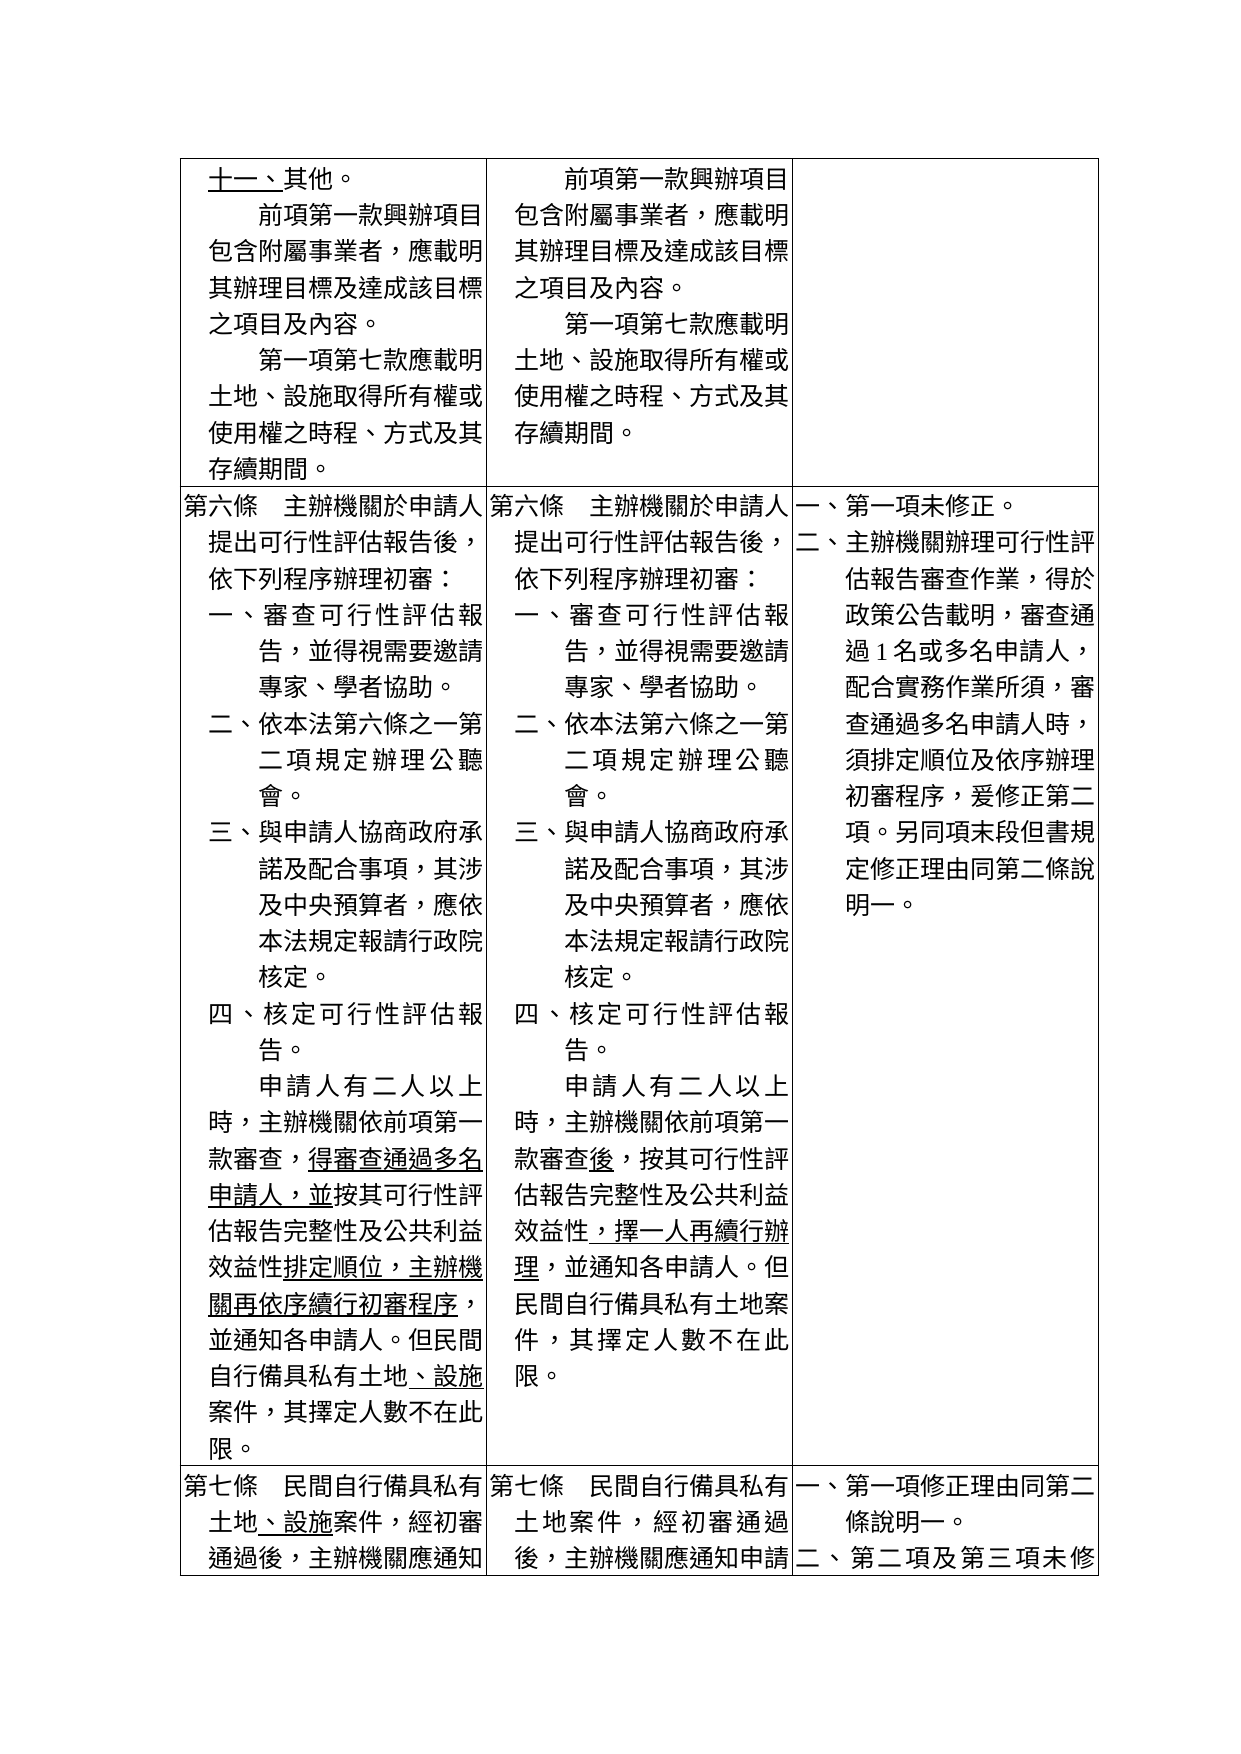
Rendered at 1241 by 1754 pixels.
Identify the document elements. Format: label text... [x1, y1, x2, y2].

table_cell 一、第一項修正理由同第二條說明一。 二、第二項及第三項未修 [793, 1466, 1098, 1575]
table_cell 第六條 主辦機關於申請人提出可行性評估報告後，依下列程序辦理初審： 一、審查可行性評估報告，並得視需要邀請專家、學者協助。 二、依本法第六條之一第二項規定辦理公聽會。 三、與申請人協商政府承諾及配合事項，其涉及中央預算者，應依本法規定報請行政院核定。 四、核定可行性評估報告。 申請人有二人以上時，主辦機關依前項第一款審查後，按其可行性評估報告完整性及公共利益效益性，擇一人再續行辦理，並通知各申請人。但民間自行備具私有土地案件，其擇定人數不在此限。 [487, 487, 792, 1465]
table_cell [793, 159, 1098, 486]
table_cell 第六條 主辦機關於申請人提出可行性評估報告後，依下列程序辦理初審： 一、審查可行性評估報告，並得視需要邀請專家、學者協助。 二、依本法第六條之一第二項規定辦理公聽會。 三、與申請人協商政府承諾及配合事項，其涉及中央預算者，應依本法規定報請行政院核定。 四、核定可行性評估報告。 申請人有二人以上時，主辦機關依前項第一款審查，得審查通過多名申請人，並按其可行性評估報告完整性及公共利益效益性排定順位，主辦機關再依序續行初審程序，並通知各申請人。但民間自行備具私有土地、設施案件，其擇定人數不在此限。 [181, 487, 486, 1465]
table_cell 第七條 民間自行備具私有土地、設施案件，經初審通過後，主辦機關應通知 [181, 1466, 486, 1575]
table_cell 一、第一項未修正。 二、主辦機關辦理可行性評估報告審查作業，得於政策公告載明，審查通過1名或多名申請人，配合實務作業所須，審查通過多名申請人時，須排定順位及依序辦理初審程序，爰修正第二項。另同項末段但書規定修正理由同第二條說明一。 [793, 487, 1098, 1465]
table_cell 十一、其他。 前項第一款興辦項目包含附屬事業者，應載明其辦理目標及達成該目標之項目及內容。 第一項第七款應載明土地、設施取得所有權或使用權之時程、方式及其存續期間。 [181, 159, 486, 486]
table_cell 前項第一款興辦項目包含附屬事業者，應載明其辦理目標及達成該目標之項目及內容。 第一項第七款應載明土地、設施取得所有權或使用權之時程、方式及其存續期間。 [487, 159, 792, 486]
table_cell 第七條 民間自行備具私有土地案件，經初審通過後，主辦機關應通知申請 [487, 1466, 792, 1575]
